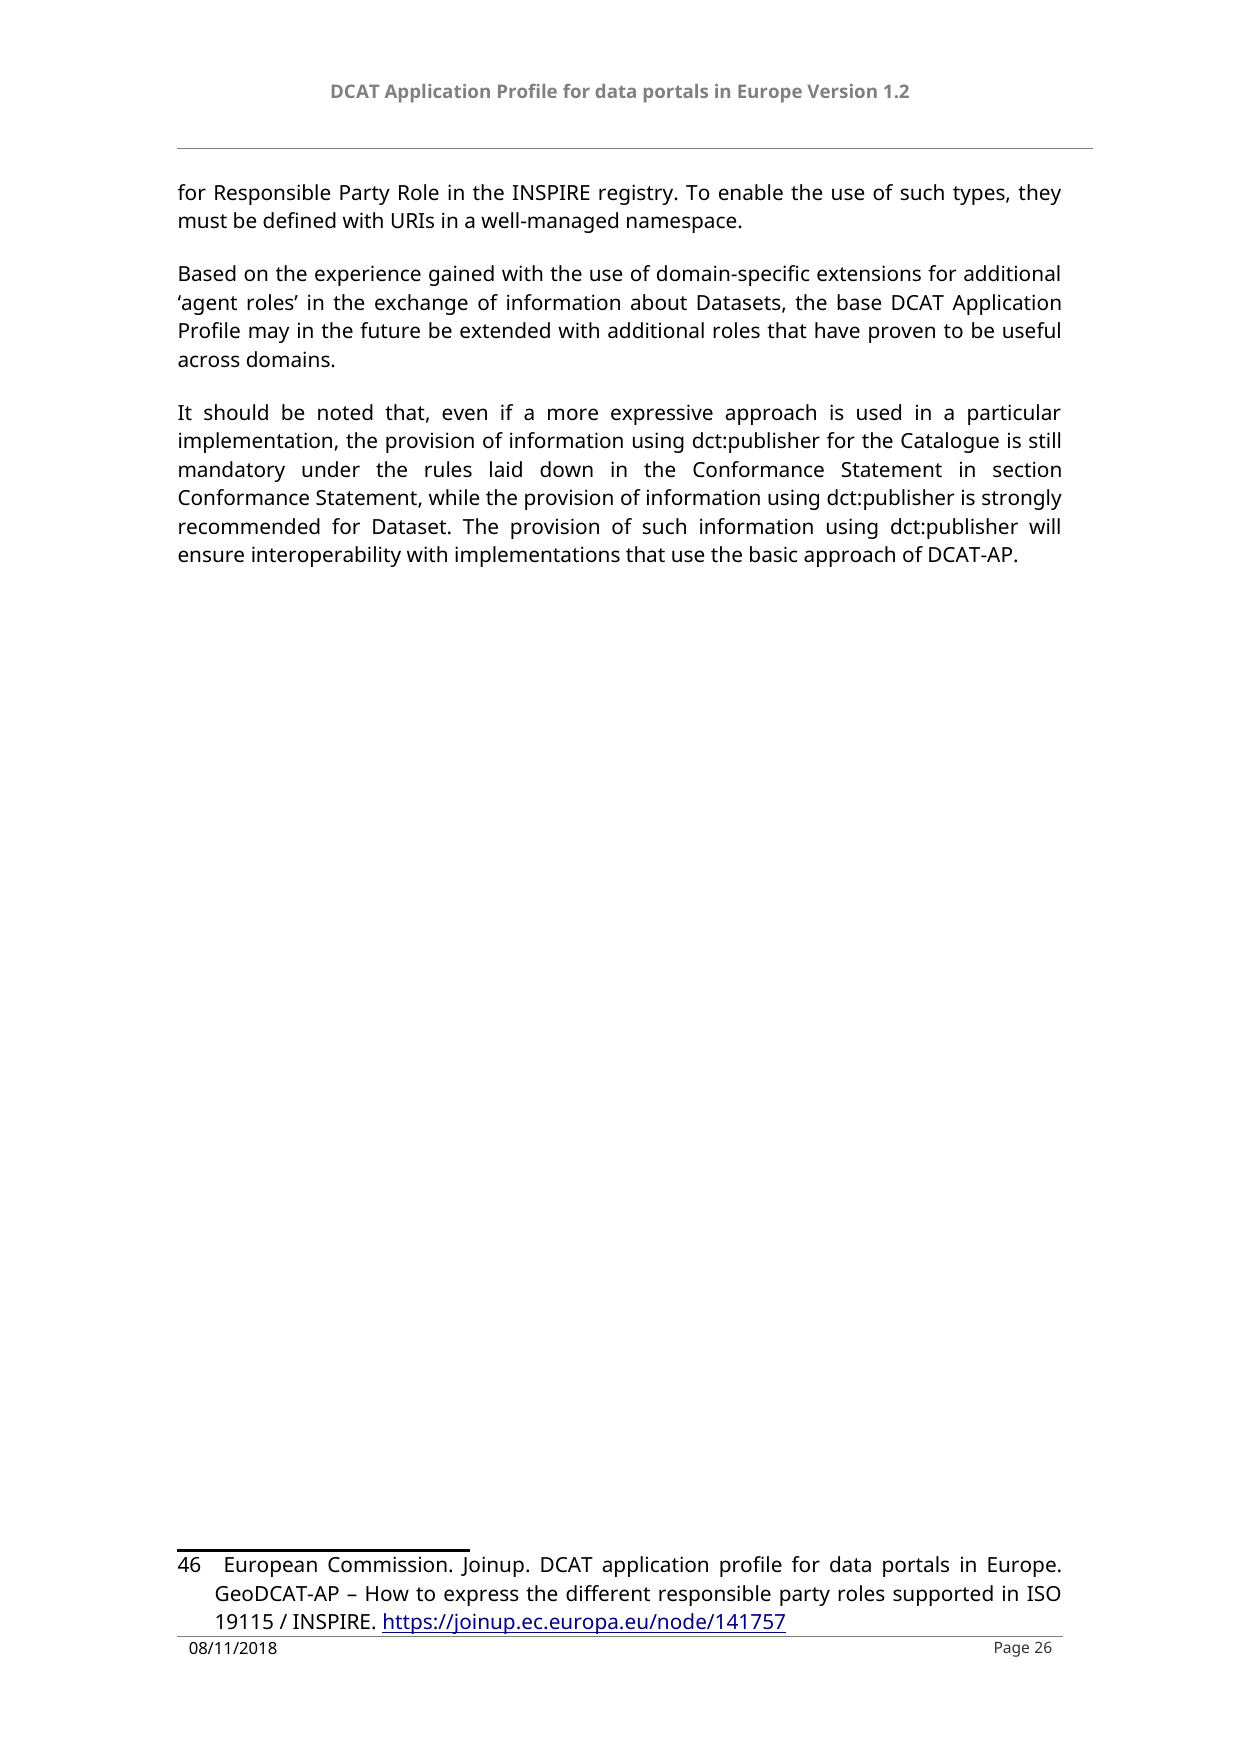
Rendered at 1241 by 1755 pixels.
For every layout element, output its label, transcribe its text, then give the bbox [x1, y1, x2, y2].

text It should be noted that, even if a more expressive approach is used in a particular implementation, the provision of information using dct:publisher for the Catalogue is still mandatory under the rules laid down in the Conformance Statement in section 6, while the provision of information using dct:publisher is strongly recommended for Dataset. The provision of such information using dct:publisher will ensure interoperability with implementations that use the basic approach of DCAT-AP. [177, 398, 1063, 569]
text Based on the experience gained with the use of domain-specific extensions for additional ‘agent roles’ in the exchange of information about Datasets, the base DCAT Application Profile may in the future be extended with additional roles that have proven to be useful across domains. [177, 259, 1063, 373]
text European Commission. Joinup. DCAT application profile for data portals in Europe. GeoDCAT-AP – How to express the different responsible party roles supported in ISO 19115 / INSPIRE. https://joinup.ec.europa.eu/node/141757 [177, 1551, 1063, 1636]
text for Responsible Party Role in the INSPIRE registry. To enable the use of such types, they must be defined with URIs in a well-managed namespace. [177, 178, 1063, 234]
